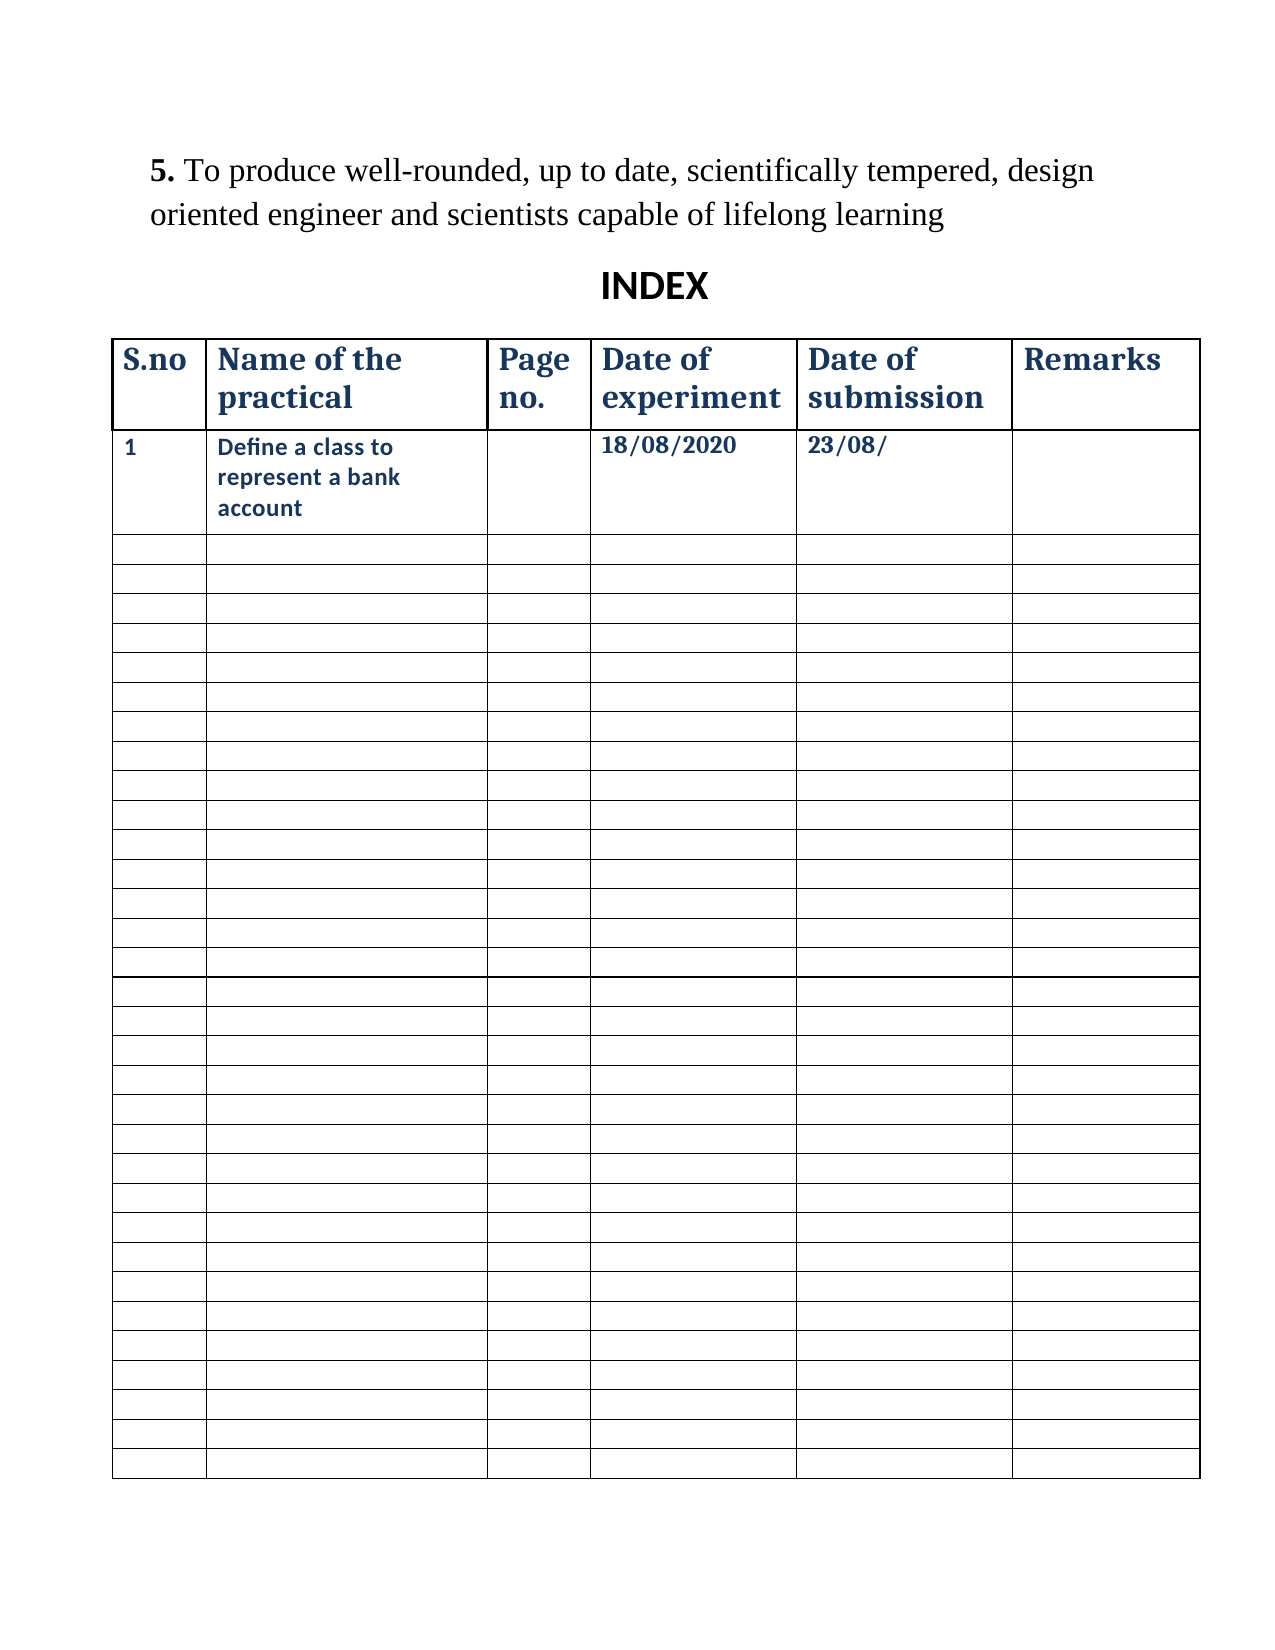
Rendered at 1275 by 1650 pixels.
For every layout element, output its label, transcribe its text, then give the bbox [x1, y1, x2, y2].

table_cell [797, 1390, 1012, 1419]
table_cell [797, 1272, 1012, 1301]
table_cell [1013, 889, 1199, 917]
table_cell [113, 1449, 206, 1478]
table_cell [488, 1243, 590, 1271]
table_cell [207, 1213, 487, 1242]
table_cell [591, 1302, 796, 1330]
table_cell [797, 919, 1012, 947]
table_cell [113, 1420, 206, 1448]
table_cell [488, 801, 590, 829]
table_cell [113, 594, 206, 623]
table_cell [1013, 830, 1199, 858]
table_cell [797, 1213, 1012, 1242]
table_cell [591, 1007, 796, 1035]
table_cell [113, 742, 206, 770]
table_cell [797, 1007, 1012, 1035]
table_cell [797, 1095, 1012, 1124]
table_cell [797, 830, 1012, 858]
table_cell [113, 1095, 206, 1124]
table_cell [591, 535, 796, 564]
table_cell [488, 1272, 590, 1301]
table_cell [591, 1184, 796, 1212]
table_cell [113, 830, 206, 858]
table_cell [591, 771, 796, 799]
table_cell [1013, 978, 1199, 1006]
table_header Remarks [1013, 340, 1199, 429]
table_cell [1013, 431, 1199, 534]
table_cell [488, 1125, 590, 1153]
table_cell [488, 565, 590, 593]
table_cell [488, 1036, 590, 1065]
text INDEX [150, 259, 1125, 310]
table_cell [797, 1184, 1012, 1212]
table_cell [488, 1302, 590, 1330]
table_cell [1013, 1243, 1199, 1271]
table_cell [797, 1036, 1012, 1065]
table_cell [797, 1420, 1012, 1448]
table_cell [488, 683, 590, 711]
table_cell [113, 1154, 206, 1183]
table_cell [591, 1272, 796, 1301]
table_cell [797, 742, 1012, 770]
table_cell [591, 830, 796, 858]
table_cell [591, 860, 796, 888]
table_cell [1013, 801, 1199, 829]
table_header S.no [114, 340, 205, 429]
table_cell [488, 1449, 590, 1478]
table_cell [207, 653, 487, 682]
table_cell 23/08/ [797, 431, 1012, 534]
table_cell [591, 653, 796, 682]
table_cell [797, 624, 1012, 652]
table_cell [591, 1420, 796, 1448]
table_cell [591, 1036, 796, 1065]
table_cell [797, 948, 1012, 976]
table_cell [207, 624, 487, 652]
table_cell [1013, 1066, 1199, 1094]
table_cell [1013, 1007, 1199, 1035]
table_cell [113, 860, 206, 888]
table_cell [797, 1449, 1012, 1478]
table_header Date of experiment [592, 340, 796, 429]
table_cell [591, 978, 796, 1006]
table_cell [113, 919, 206, 947]
table_cell [488, 830, 590, 858]
table_cell [591, 1095, 796, 1124]
table_cell [113, 1007, 206, 1035]
table_cell [488, 624, 590, 652]
table_cell [113, 565, 206, 593]
table_cell [488, 978, 590, 1006]
table_cell [797, 594, 1012, 623]
table_cell [113, 653, 206, 682]
table_cell 1 [113, 431, 206, 534]
table_cell [113, 624, 206, 652]
table_cell [797, 1302, 1012, 1330]
table_cell [207, 1036, 487, 1065]
table_cell [113, 889, 206, 917]
table_cell [488, 771, 590, 799]
table_cell [488, 919, 590, 947]
table_cell [488, 1095, 590, 1124]
table_cell [113, 1390, 206, 1419]
table_cell [488, 431, 590, 534]
table_cell [1013, 1095, 1199, 1124]
table_cell [113, 712, 206, 741]
table_cell [1013, 771, 1199, 799]
table_cell [113, 771, 206, 799]
table_cell [1013, 1449, 1199, 1478]
table_cell [591, 889, 796, 917]
table_cell [1013, 919, 1199, 947]
table_cell [113, 1036, 206, 1065]
table_cell [797, 1154, 1012, 1183]
table_cell [1013, 624, 1199, 652]
table_cell [591, 624, 796, 652]
table_cell [591, 801, 796, 829]
table_cell [1013, 1213, 1199, 1242]
table_cell [207, 1390, 487, 1419]
table_cell [488, 860, 590, 888]
table_cell [207, 1154, 487, 1183]
table_cell [591, 565, 796, 593]
table_cell [207, 1095, 487, 1124]
table_cell [207, 1007, 487, 1035]
table_cell [591, 683, 796, 711]
table_cell [113, 1066, 206, 1094]
table_cell [488, 948, 590, 976]
table_cell [488, 1420, 590, 1448]
table_cell [1013, 535, 1199, 564]
table_cell [797, 565, 1012, 593]
table_cell [207, 1302, 487, 1330]
table_cell [591, 1331, 796, 1360]
table_cell [207, 1449, 487, 1478]
table_cell [113, 978, 206, 1006]
table_cell [1013, 565, 1199, 593]
table_cell [797, 978, 1012, 1006]
table_cell [488, 1331, 590, 1360]
table_cell [207, 1420, 487, 1448]
table_header Name of the practical [207, 340, 486, 429]
table_cell [113, 1331, 206, 1360]
table_cell [1013, 653, 1199, 682]
table_cell [207, 948, 487, 976]
table_cell [1013, 948, 1199, 976]
table_cell [488, 1361, 590, 1389]
table_cell [591, 1154, 796, 1183]
table_cell [1013, 683, 1199, 711]
table_cell [591, 1390, 796, 1419]
table_cell [591, 1066, 796, 1094]
table_cell [591, 919, 796, 947]
table_cell [207, 594, 487, 623]
table_cell [591, 948, 796, 976]
table_cell [113, 683, 206, 711]
table_cell [113, 948, 206, 976]
table_cell 18/08/2020 [591, 431, 796, 534]
table_cell [797, 860, 1012, 888]
table_cell [1013, 1420, 1199, 1448]
table_cell [797, 1243, 1012, 1271]
table_cell [207, 565, 487, 593]
table_cell [113, 1302, 206, 1330]
table_cell [797, 1125, 1012, 1153]
table_cell [488, 1390, 590, 1419]
table_header Page no. no [489, 340, 590, 429]
table_cell [1013, 1154, 1199, 1183]
table_cell [591, 1449, 796, 1478]
table_cell [488, 889, 590, 917]
table_cell [1013, 712, 1199, 741]
table_cell [591, 594, 796, 623]
table_cell [113, 1243, 206, 1271]
table_cell [797, 1066, 1012, 1094]
table_cell [113, 1213, 206, 1242]
table_cell [1013, 1184, 1199, 1212]
table_cell [207, 1361, 487, 1389]
table_cell [207, 1184, 487, 1212]
table_cell [207, 1331, 487, 1360]
table_cell [797, 889, 1012, 917]
table_cell [591, 1361, 796, 1389]
table_cell [488, 1184, 590, 1212]
table_cell [207, 889, 487, 917]
table_cell [591, 1243, 796, 1271]
table_cell [207, 712, 487, 741]
table_cell [797, 1331, 1012, 1360]
table_cell [797, 712, 1012, 741]
table_cell [488, 742, 590, 770]
table_cell [1013, 1272, 1199, 1301]
table_cell [591, 712, 796, 741]
table_cell [207, 771, 487, 799]
table_cell [207, 683, 487, 711]
table_cell [207, 1243, 487, 1271]
table_cell [488, 535, 590, 564]
table_cell [1013, 1125, 1199, 1153]
table_cell [113, 535, 206, 564]
table_cell [591, 1213, 796, 1242]
table_cell [797, 683, 1012, 711]
table_cell [591, 1125, 796, 1153]
table_cell [207, 1272, 487, 1301]
table_cell [1013, 594, 1199, 623]
table_cell [488, 1154, 590, 1183]
table_cell [1013, 742, 1199, 770]
table_cell [488, 712, 590, 741]
table_cell [1013, 1361, 1199, 1389]
table_cell [207, 830, 487, 858]
table_cell [591, 742, 796, 770]
table_cell [113, 1361, 206, 1389]
table_cell [1013, 1302, 1199, 1330]
table_cell [797, 1361, 1012, 1389]
table_cell [797, 771, 1012, 799]
table_cell [207, 1125, 487, 1153]
table_cell Define a class to represent a bank account [207, 431, 487, 534]
table_cell [207, 801, 487, 829]
table_cell [113, 1125, 206, 1153]
table_cell [488, 1066, 590, 1094]
table_cell [207, 978, 487, 1006]
table_cell [113, 1272, 206, 1301]
table_cell [207, 535, 487, 564]
table_cell [1013, 1390, 1199, 1419]
table_cell [488, 653, 590, 682]
table_cell [207, 860, 487, 888]
table_cell [797, 801, 1012, 829]
table_cell [1013, 1331, 1199, 1360]
text 5. To produce well-rounded, up to date, scientifically tempered, design oriented engineer and scientists capable of lifelong learning [150, 150, 1125, 232]
table_cell [207, 1066, 487, 1094]
table_cell [797, 535, 1012, 564]
table_cell [113, 1184, 206, 1212]
table_cell [488, 594, 590, 623]
table_cell [488, 1213, 590, 1242]
table_cell [488, 1007, 590, 1035]
table_cell [113, 801, 206, 829]
table_cell [1013, 860, 1199, 888]
table_cell [207, 742, 487, 770]
table_cell [207, 919, 487, 947]
table_cell [797, 653, 1012, 682]
table_cell [1013, 1036, 1199, 1065]
table_header Date of submission [798, 340, 1011, 429]
